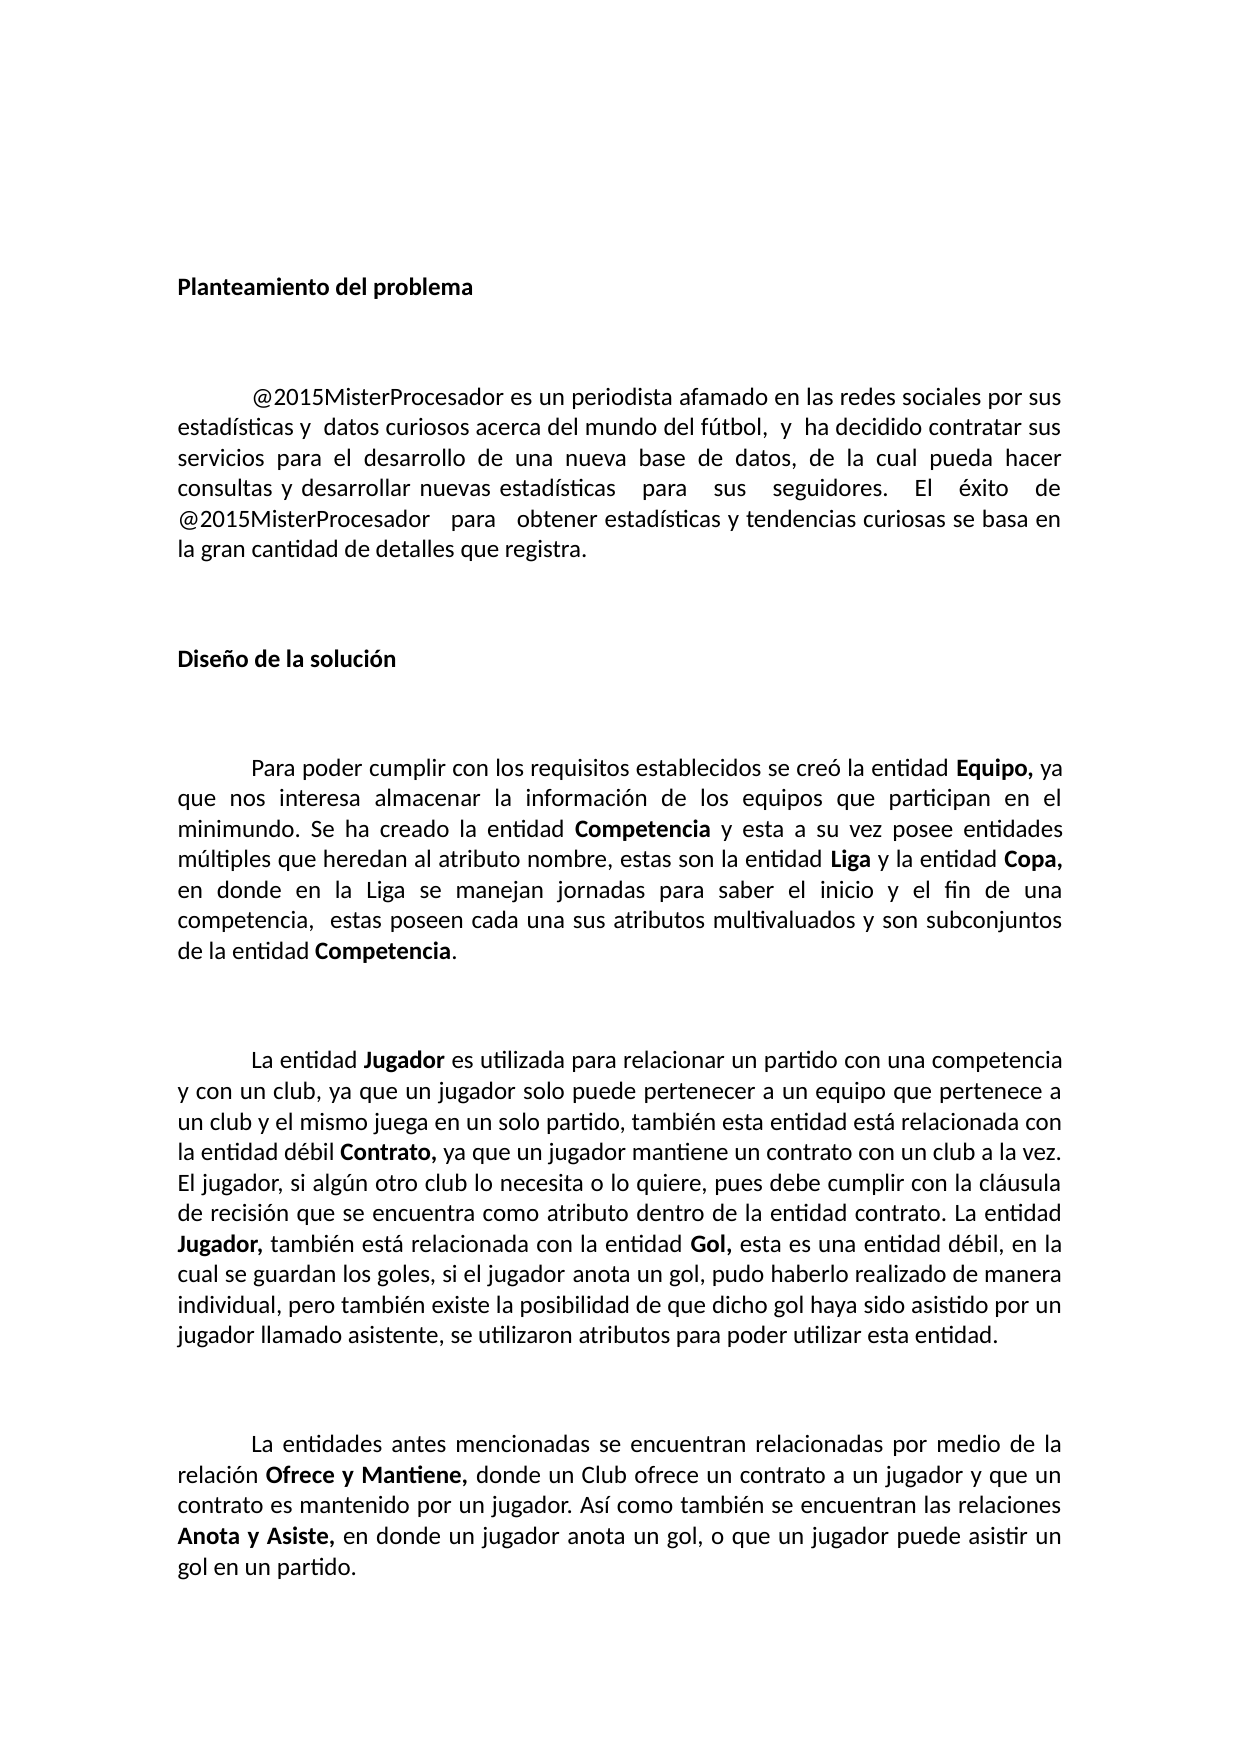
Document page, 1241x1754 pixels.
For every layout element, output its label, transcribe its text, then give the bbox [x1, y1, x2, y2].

text Planteamiento del problema [177, 271, 1063, 302]
text La entidad Jugador es utilizada para relacionar un partido con una competencia y con un club, ya que un jugador solo puede pertenecer a un equipo que pertenece a un club y el mismo juega en un solo partido, también esta entidad está relacionada con la entidad débil Contrato, ya que un jugador mantiene un contrato con un club a la vez. El jugador, si algún otro club lo necesita o lo quiere, pues debe cumplir con la cláusula de recisión que se encuentra como atributo dentro de la entidad contrato. La entidad Jugador, también está relacionada con la entidad Gol, esta es una entidad débil, en la cual se guardan los goles, si el jugador anota un gol, pudo haberlo realizado de manera individual, pero también existe la posibilidad de que dicho gol haya sido asistido por un jugador llamado asistente, se utilizaron atributos para poder utilizar esta entidad. [177, 1044, 1063, 1350]
text La entidades antes mencionadas se encuentran relacionadas por medio de la relación Ofrece y Mantiene, donde un Club ofrece un contrato a un jugador y que un contrato es mantenido por un jugador. Así como también se encuentran las relaciones Anota y Asiste, en donde un jugador anota un gol, o que un jugador puede asistir un gol en un partido. [177, 1429, 1063, 1581]
text Diseño de la solución [177, 643, 1063, 673]
text Para poder cumplir con los requisitos establecidos se creó la entidad Equipo, ya que nos interesa almacenar la información de los equipos que participan en el minimundo. Se ha creado la entidad Competencia y esta a su vez posee entidades múltiples que heredan al atributo nombre, estas son la entidad Liga y la entidad Copa, en donde en la Liga se manejan jornadas para saber el inicio y el fin de una competencia, estas poseen cada una sus atributos multivaluados y son subconjuntos de la entidad Competencia. [177, 752, 1063, 966]
text @2015MisterProcesador es un periodista afamado en las redes sociales por sus estadísticas y datos curiosos acerca del mundo del fútbol, y ha decidido contratar sus servicios para el desarrollo de una nueva base de datos, de la cual pueda hacer consultas y desarrollar nuevas estadísticas para sus seguidores. El éxito de @2015MisterProcesador para obtener estadísticas y tendencias curiosas se basa en la gran cantidad de detalles que registra. [177, 381, 1063, 564]
